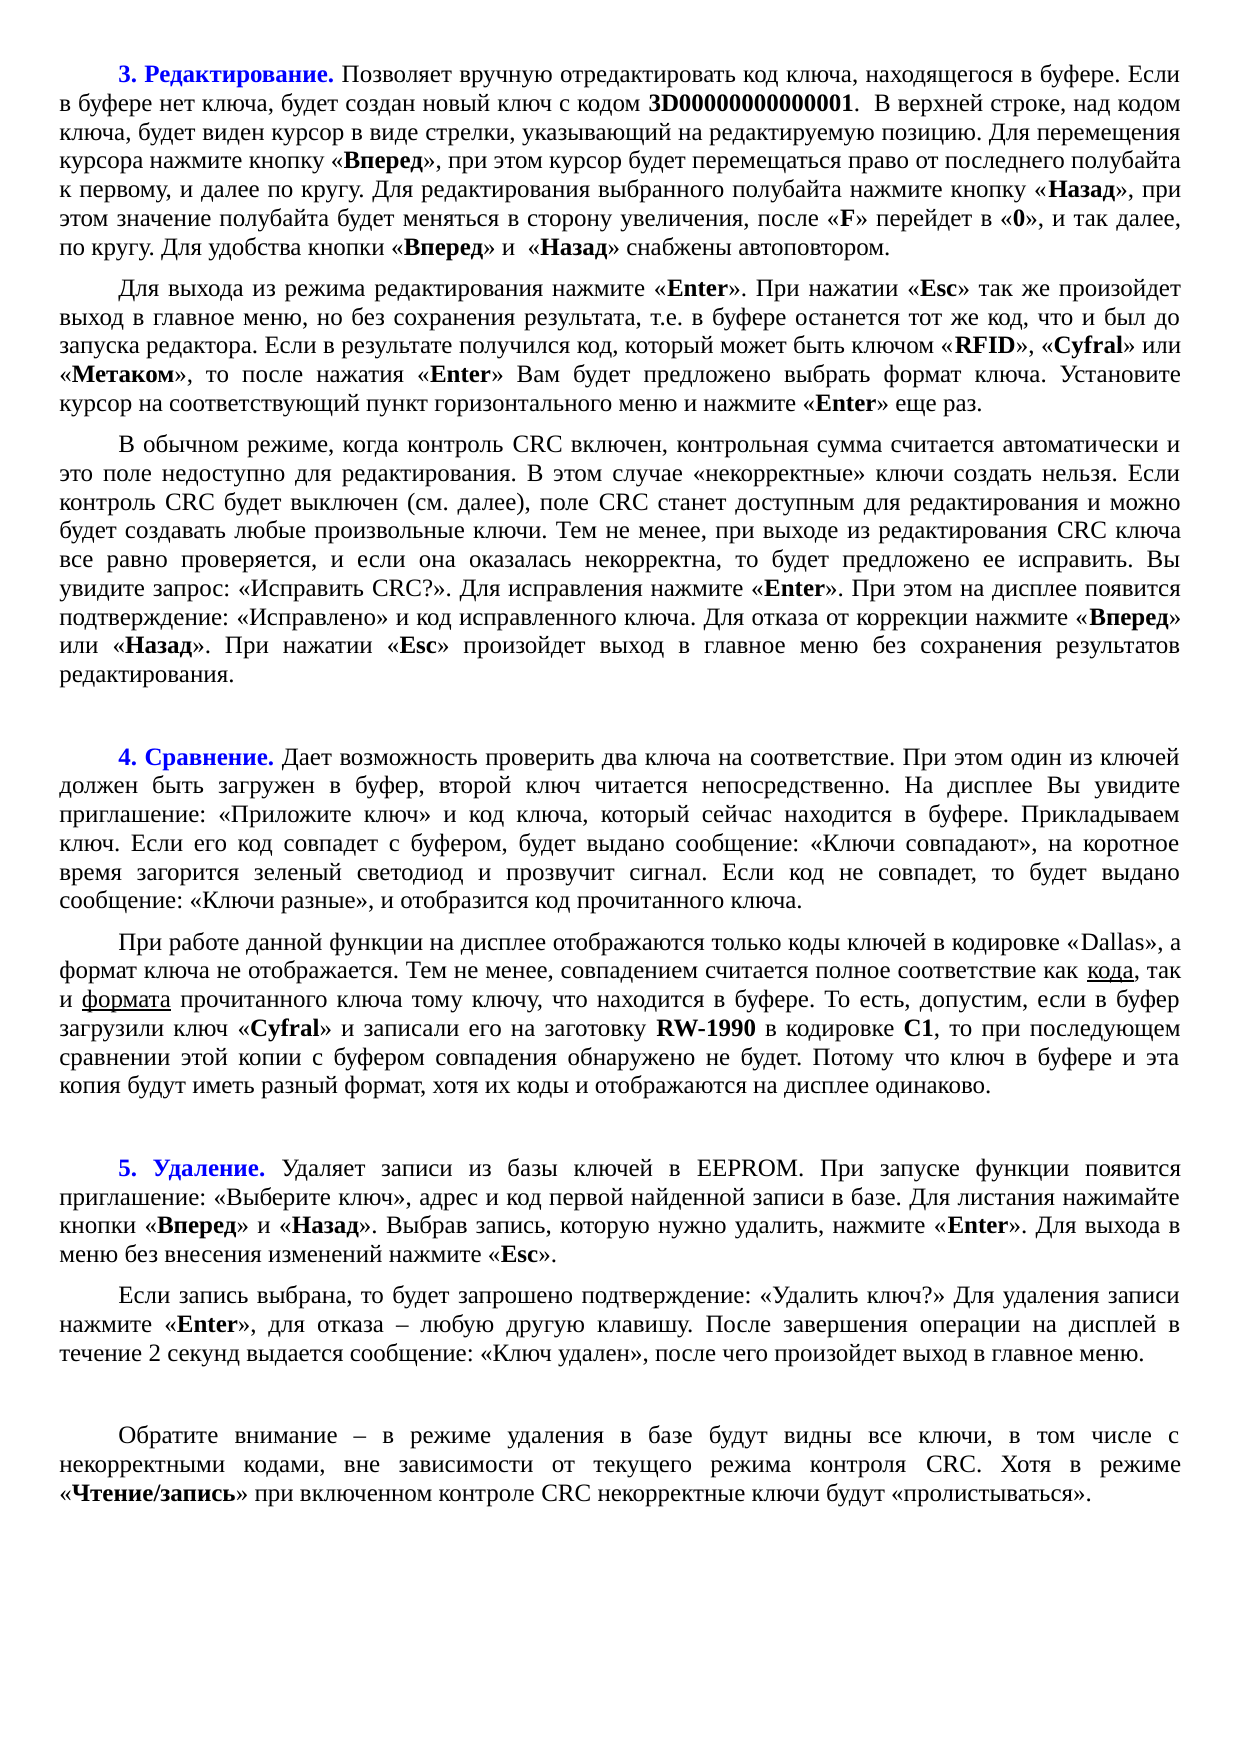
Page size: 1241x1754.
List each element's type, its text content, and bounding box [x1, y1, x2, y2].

text При работе данной функции на дисплее отображаются только коды ключей в кодировке «Dallas», а формат ключа не отображается. Тем не менее, совпадением считается полное соответствие как кода, так и формата прочитанного ключа тому ключу, что находится в буфере. То есть, допустим, если в буфер загрузили ключ «Cyfral» и записали его на заготовку RW-1990 в кодировке С1, то при последующем сравнении этой копии с буфером совпадения обнаружено не будет. Потому что ключ в буфере и эта копия будут иметь разный формат, хотя их коды и отображаются на дисплее одинаково. [59, 927, 1181, 1099]
text 4. Сравнение. Дает возможность проверить два ключа на соответствие. При этом один из ключей должен быть загружен в буфер, второй ключ читается непосредственно. На дисплее Вы увидите приглашение: «Приложите ключ» и код ключа, который сейчас находится в буфере. Прикладываем ключ. Если его код совпадет с буфером, будет выдано сообщение: «Ключи совпадают», на коротное время загорится зеленый светодиод и прозвучит сигнал. Если код не совпадет, то будет выдано сообщение: «Ключи разные», и отобразится код прочитанного ключа. [59, 742, 1181, 914]
text В обычном режиме, когда контроль CRC включен, контрольная сумма считается автоматически и это поле недоступно для редактирования. В этом случае «некорректные» ключи создать нельзя. Если контроль CRC будет выключен (см. далее), поле CRC станет доступным для редактирования и можно будет создавать любые произвольные ключи. Тем не менее, при выходе из редактирования CRC ключа все равно проверяется, и если она оказалась некорректна, то будет предложено ее исправить. Вы увидите запрос: «Исправить CRC?». Для исправления нажмите «Enter». При этом на дисплее появится подтверждение: «Исправлено» и код исправленного ключа. Для отказа от коррекции нажмите «Вперед» или «Назад». При нажатии «Esc» произойдет выход в главное меню без сохранения результатов редактирования. [59, 429, 1181, 688]
text Если запись выбрана, то будет запрошено подтверждение: «Удалить ключ?» Для удаления записи нажмите «Enter», для отказа – любую другую клавишу. После завершения операции на дисплей в течение 2 секунд выдается сообщение: «Ключ удален», после чего произойдет выход в главное меню. [59, 1280, 1181, 1367]
text Для выхода из режима редактирования нажмите «Enter». При нажатии «Esc» так же произойдет выход в главное меню, но без сохранения результата, т.е. в буфере останется тот же код, что и был до запуска редактора. Если в результате получился код, который может быть ключом «RFID», «Cyfral» или «Метаком», то после нажатия «Enter» Вам будет предложено выбрать формат ключа. Установите курсор на соответствующий пункт горизонтального меню и нажмите «Enter» еще раз. [59, 273, 1181, 417]
text 5. Удаление. Удаляет записи из базы ключей в EEPROM. При запуске функции появится приглашение: «Выберите ключ», адрес и код первой найденной записи в базе. Для листания нажимайте кнопки «Вперед» и «Назад». Выбрав запись, которую нужно удалить, нажмите «Enter». Для выхода в меню без внесения изменений нажмите «Esc». [59, 1153, 1181, 1268]
text 3. Редактирование. Позволяет вручную отредактировать код ключа, находящегося в буфере. Если в буфере нет ключа, будет создан новый ключ с кодом 3D00000000000001. В верхней строке, над кодом ключа, будет виден курсор в виде стрелки, указывающий на редактируемую позицию. Для перемещения курсора нажмите кнопку «Вперед», при этом курсор будет перемещаться право от последнего полубайта к первому, и далее по кругу. Для редактирования выбранного полубайта нажмите кнопку «Назад», при этом значение полубайта будет меняться в сторону увеличения, после «F» перейдет в «0», и так далее, по кругу. Для удобства кнопки «Вперед» и «Назад» снабжены автоповтором. [59, 59, 1181, 260]
text Обратите внимание – в режиме удаления в базе будут видны все ключи, в том числе с некорректными кодами, вне зависимости от текущего режима контроля CRC. Хотя в режиме «Чтение/запись» при включенном контроле CRC некорректные ключи будут «пролистываться». [59, 1420, 1181, 1507]
